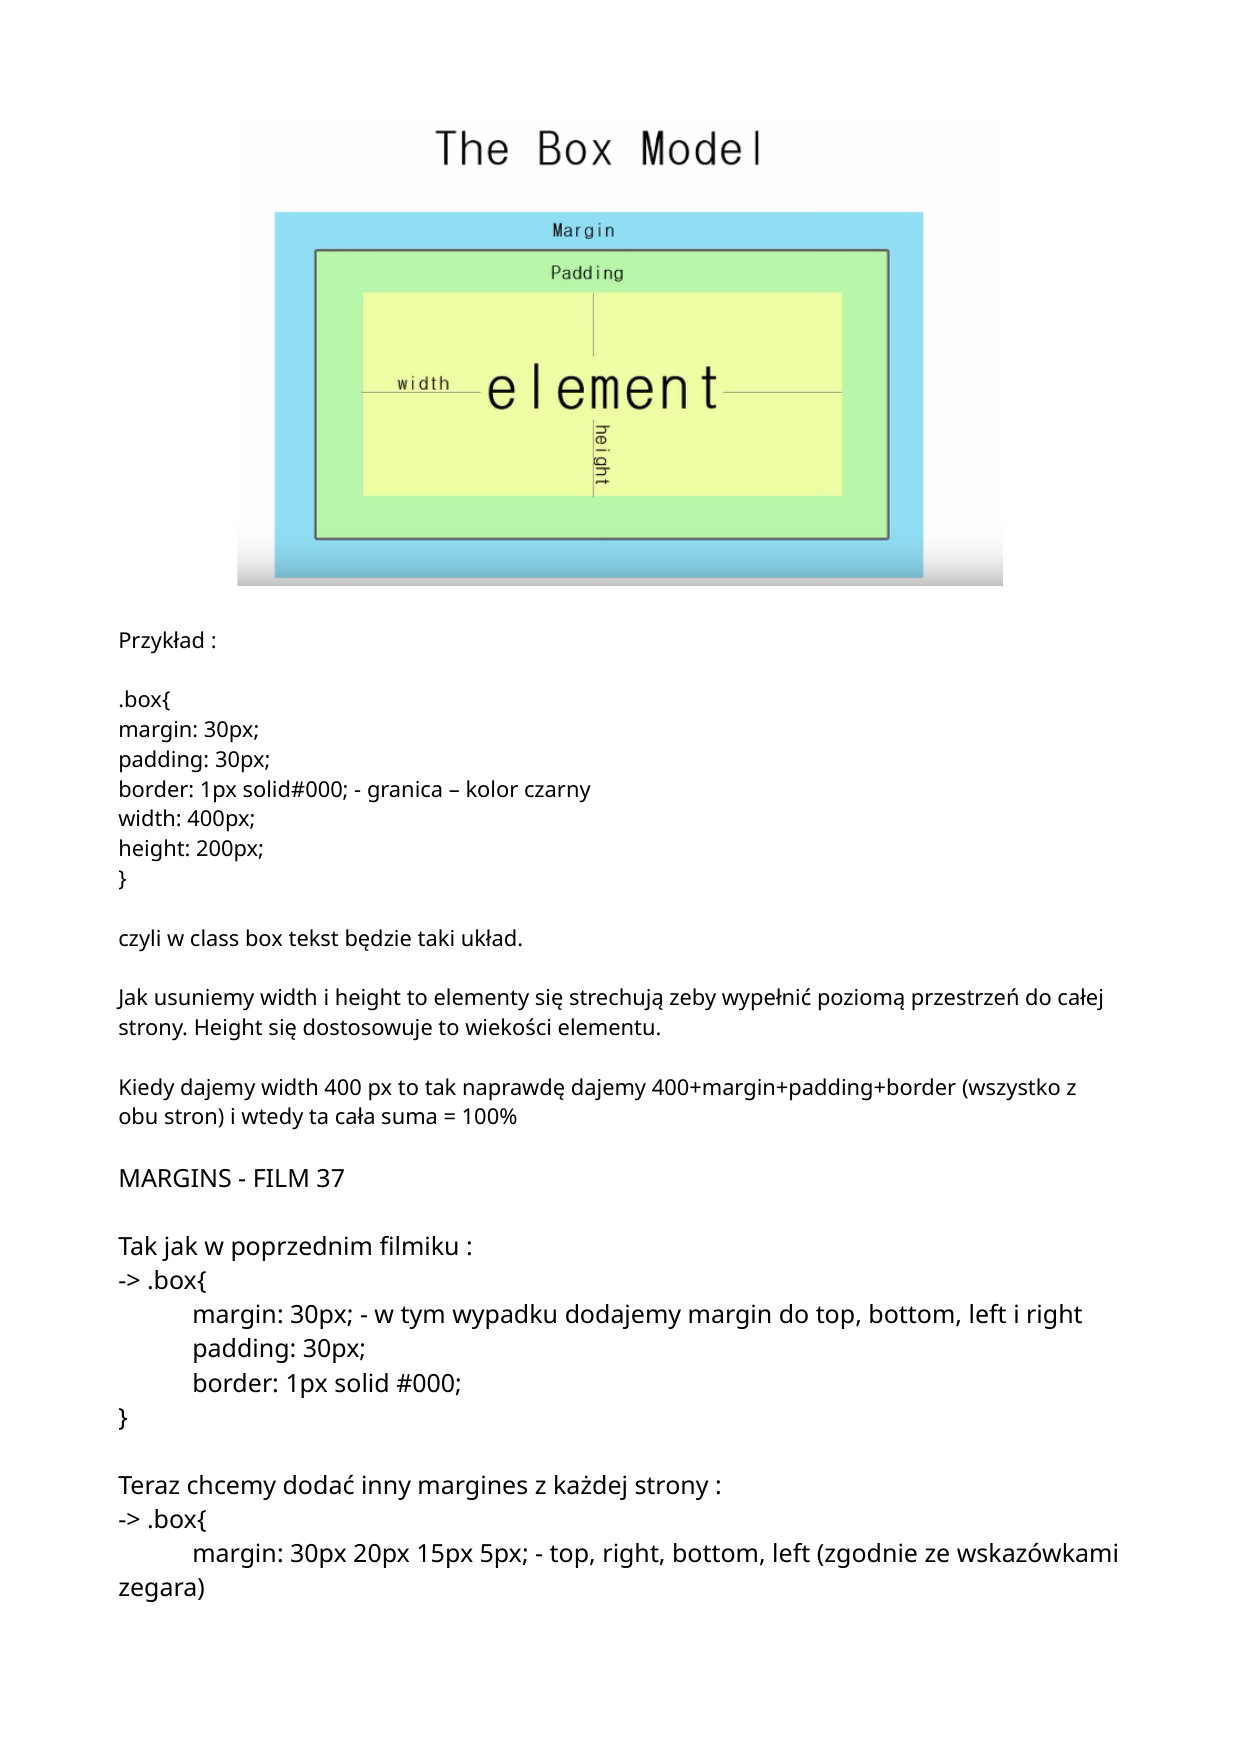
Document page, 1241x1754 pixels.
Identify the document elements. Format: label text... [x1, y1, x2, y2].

text padding: 30px; [118, 1331, 1122, 1365]
text czyli w class box tekst będzie taki układ. [118, 922, 1122, 952]
text Kiedy dajemy width 400 px to tak naprawdę dajemy 400+margin+padding+border (wszystko z obu stron) i wtedy ta cała suma = 100% [118, 1071, 1122, 1131]
text } [118, 1399, 1122, 1433]
text -> .box{ [118, 1501, 1122, 1536]
text border: 1px solid #000; [118, 1365, 1122, 1399]
picture [237, 118, 1003, 586]
text margin: 30px; [118, 714, 1122, 744]
text width: 400px; [118, 803, 1122, 833]
text Przykład : [118, 624, 1122, 654]
text padding: 30px; [118, 744, 1122, 773]
text MARGINS - FILM 37 [118, 1161, 1122, 1195]
text Jak usuniemy width i height to elementy się strechują zeby wypełnić poziomą przestrzeń do całej strony. Height się dostosowuje to wiekości elementu. [118, 982, 1122, 1042]
text Teraz chcemy dodać inny margines z każdej strony : [118, 1467, 1122, 1501]
text border: 1px solid#000; - granica – kolor czarny [118, 773, 1122, 803]
text } [118, 863, 1122, 893]
text margin: 30px; - w tym wypadku dodajemy margin do top, bottom, left i right [118, 1297, 1122, 1331]
text -> .box{ [118, 1263, 1122, 1297]
text .box{ [118, 684, 1122, 714]
text margin: 30px 20px 15px 5px; - top, right, bottom, left (zgodnie ze wskazówkami zegara) [118, 1536, 1122, 1604]
text Tak jak w poprzednim filmiku : [118, 1229, 1122, 1263]
text height: 200px; [118, 833, 1122, 863]
